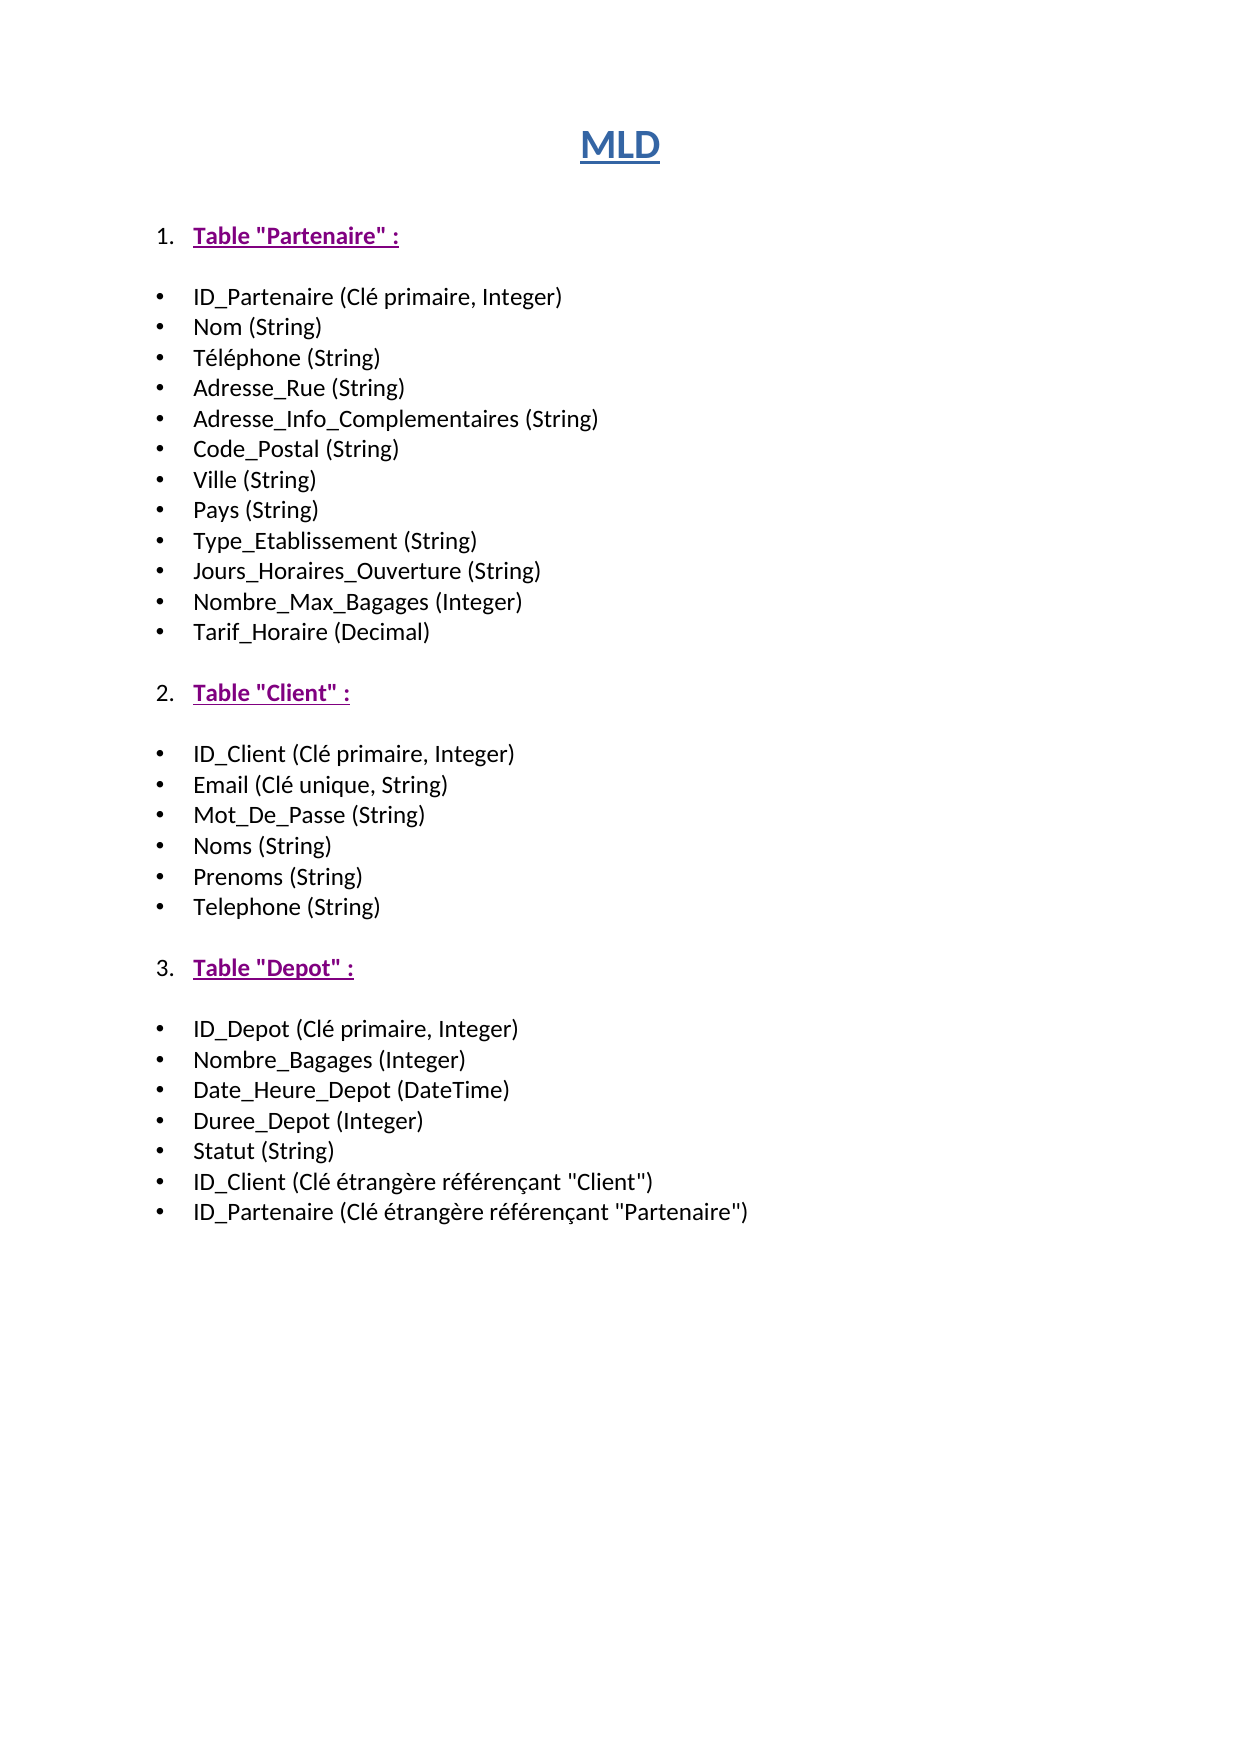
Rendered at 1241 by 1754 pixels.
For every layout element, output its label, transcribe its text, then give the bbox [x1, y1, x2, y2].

list Table "Depot" : [156, 952, 1122, 983]
list Nom (String) [156, 311, 1122, 342]
list Pays (String) [156, 494, 1122, 525]
list Téléphone (String) [156, 342, 1122, 372]
list ID_Client (Clé étrangère référençant "Client") [156, 1166, 1122, 1196]
list Ville (String) [156, 464, 1122, 494]
list Type_Etablissement (String) [156, 525, 1122, 556]
list Nombre_Bagages (Integer) [156, 1044, 1122, 1074]
list ID_Partenaire (Clé primaire, Integer) [156, 281, 1122, 311]
list Duree_Depot (Integer) [156, 1105, 1122, 1135]
list Adresse_Info_Complementaires (String) [156, 403, 1122, 433]
list ID_Partenaire (Clé étrangère référençant "Partenaire") [156, 1196, 1122, 1227]
list Table "Partenaire" : [156, 220, 1122, 250]
list Telephone (String) [156, 891, 1122, 922]
list Adresse_Rue (String) [156, 372, 1122, 403]
list Code_Postal (String) [156, 433, 1122, 464]
text MLD [118, 118, 1122, 169]
list Table "Client" : [156, 678, 1122, 708]
list Nombre_Max_Bagages (Integer) [156, 586, 1122, 617]
list Jours_Horaires_Ouverture (String) [156, 556, 1122, 586]
list ID_Depot (Clé primaire, Integer) [156, 1013, 1122, 1044]
list Tarif_Horaire (Decimal) [156, 617, 1122, 647]
list ID_Client (Clé primaire, Integer) [156, 739, 1122, 769]
list Statut (String) [156, 1135, 1122, 1166]
list Date_Heure_Depot (DateTime) [156, 1074, 1122, 1105]
list Mot_De_Passe (String) [156, 800, 1122, 830]
list Noms (String) [156, 830, 1122, 861]
list Prenoms (String) [156, 861, 1122, 891]
list Email (Clé unique, String) [156, 769, 1122, 800]
